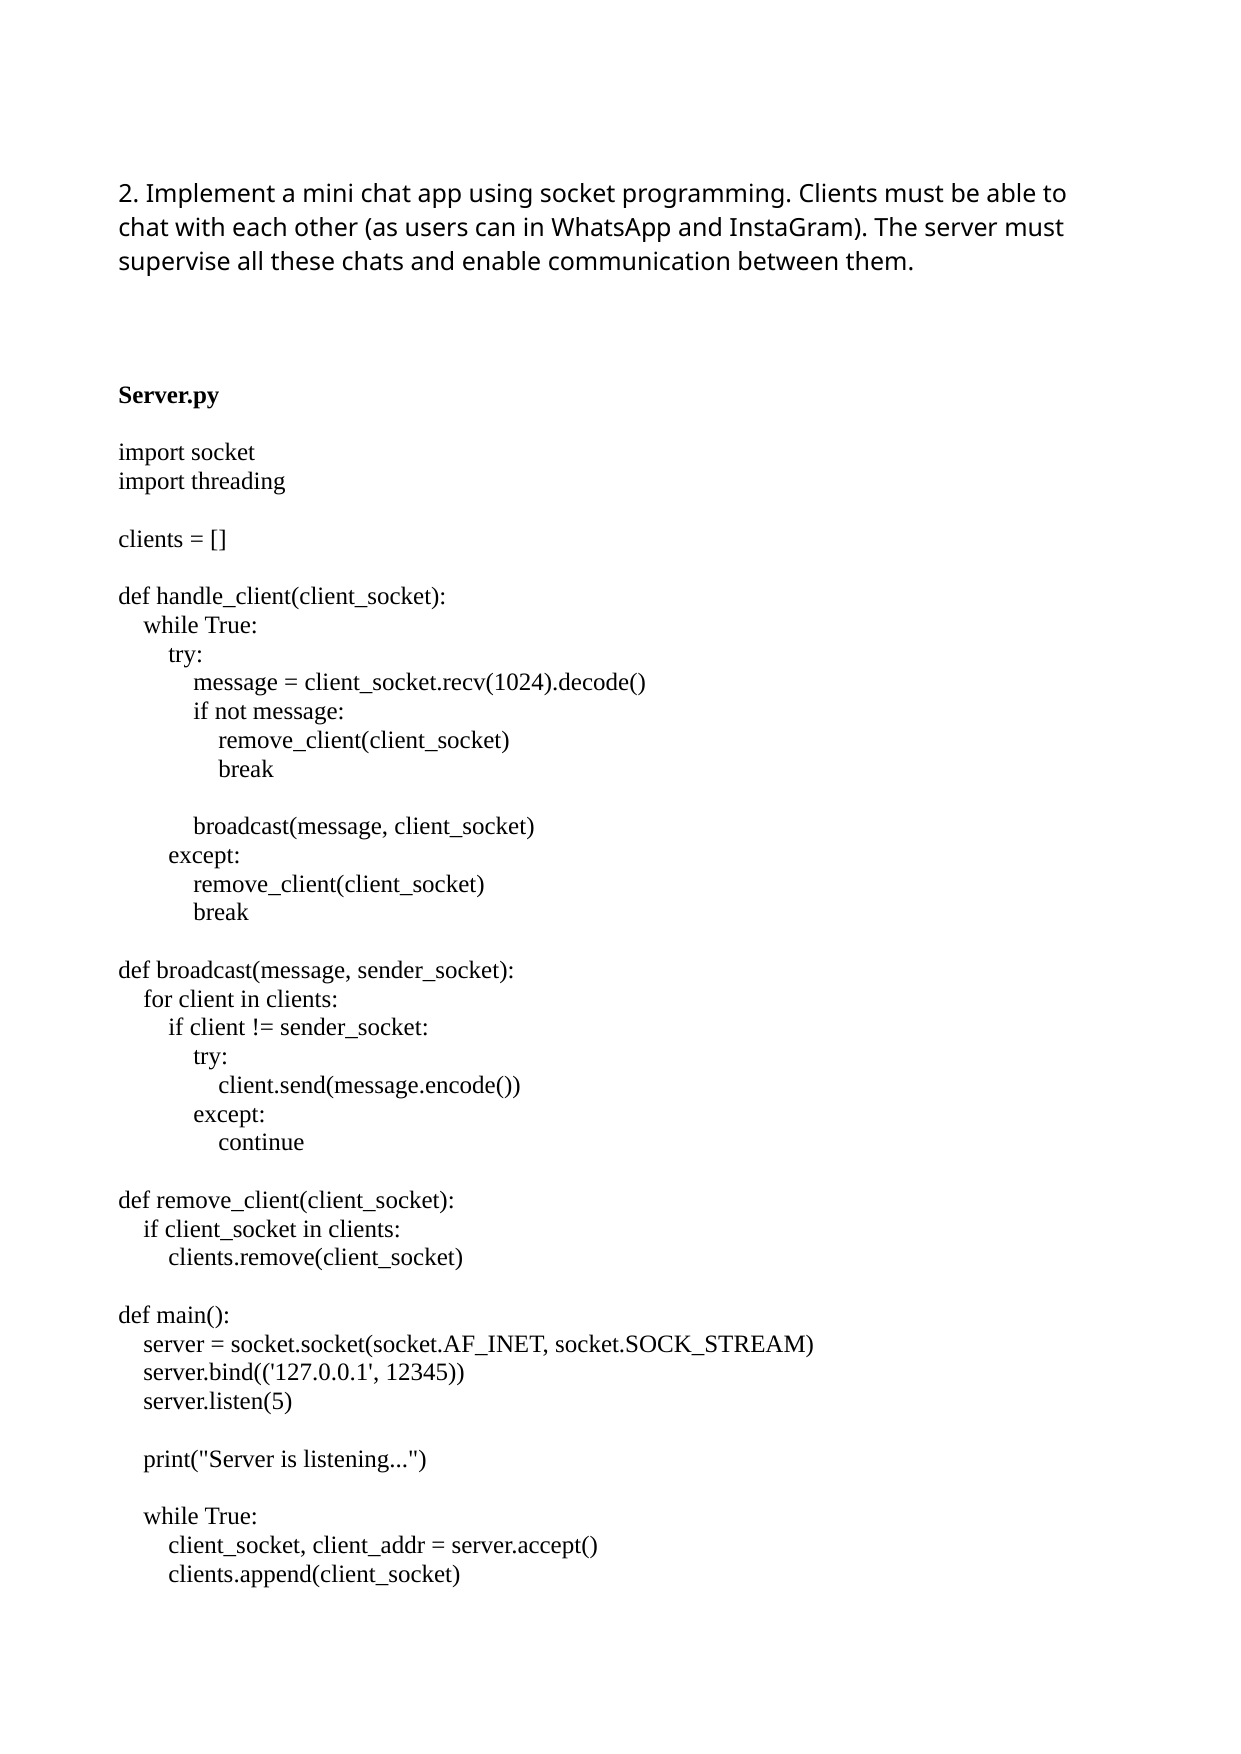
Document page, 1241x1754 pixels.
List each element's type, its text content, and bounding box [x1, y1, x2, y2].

text def main(): [118, 1300, 1122, 1329]
text except: [118, 1099, 1122, 1127]
text if client_socket in clients: [118, 1214, 1122, 1242]
text server.bind(('127.0.0.1', 12345)) [118, 1357, 1122, 1386]
text Server.py [118, 380, 1122, 409]
text clients = [] [118, 524, 1122, 552]
text def broadcast(message, sender_socket): [118, 955, 1122, 984]
text remove_client(client_socket) [118, 869, 1122, 897]
text break [118, 754, 1122, 782]
text clients.append(client_socket) [118, 1559, 1122, 1587]
text break [118, 897, 1122, 926]
text broadcast(message, client_socket) [118, 811, 1122, 840]
text client_socket, client_addr = server.accept() [118, 1530, 1122, 1559]
text print("Server is listening...") [118, 1444, 1122, 1472]
text def handle_client(client_socket): [118, 581, 1122, 610]
text 2. Implement a mini chat app using socket programming. Clients must be able to chat with each other (as users can in WhatsApp and InstaGram). The server must supervise all these chats and enable communication between them. [118, 176, 1122, 278]
text except: [118, 840, 1122, 869]
text if client != sender_socket: [118, 1012, 1122, 1041]
text def remove_client(client_socket): [118, 1185, 1122, 1214]
text client.send(message.encode()) [118, 1070, 1122, 1099]
text if not message: [118, 696, 1122, 725]
text message = client_socket.recv(1024).decode() [118, 667, 1122, 696]
text import threading [118, 466, 1122, 495]
text clients.remove(client_socket) [118, 1242, 1122, 1271]
text continue [118, 1127, 1122, 1156]
text try: [118, 639, 1122, 667]
text for client in clients: [118, 984, 1122, 1012]
text while True: [118, 1501, 1122, 1530]
text remove_client(client_socket) [118, 725, 1122, 754]
text server = socket.socket(socket.AF_INET, socket.SOCK_STREAM) [118, 1329, 1122, 1357]
text server.listen(5) [118, 1386, 1122, 1415]
text import socket [118, 437, 1122, 466]
text try: [118, 1041, 1122, 1070]
text while True: [118, 610, 1122, 639]
